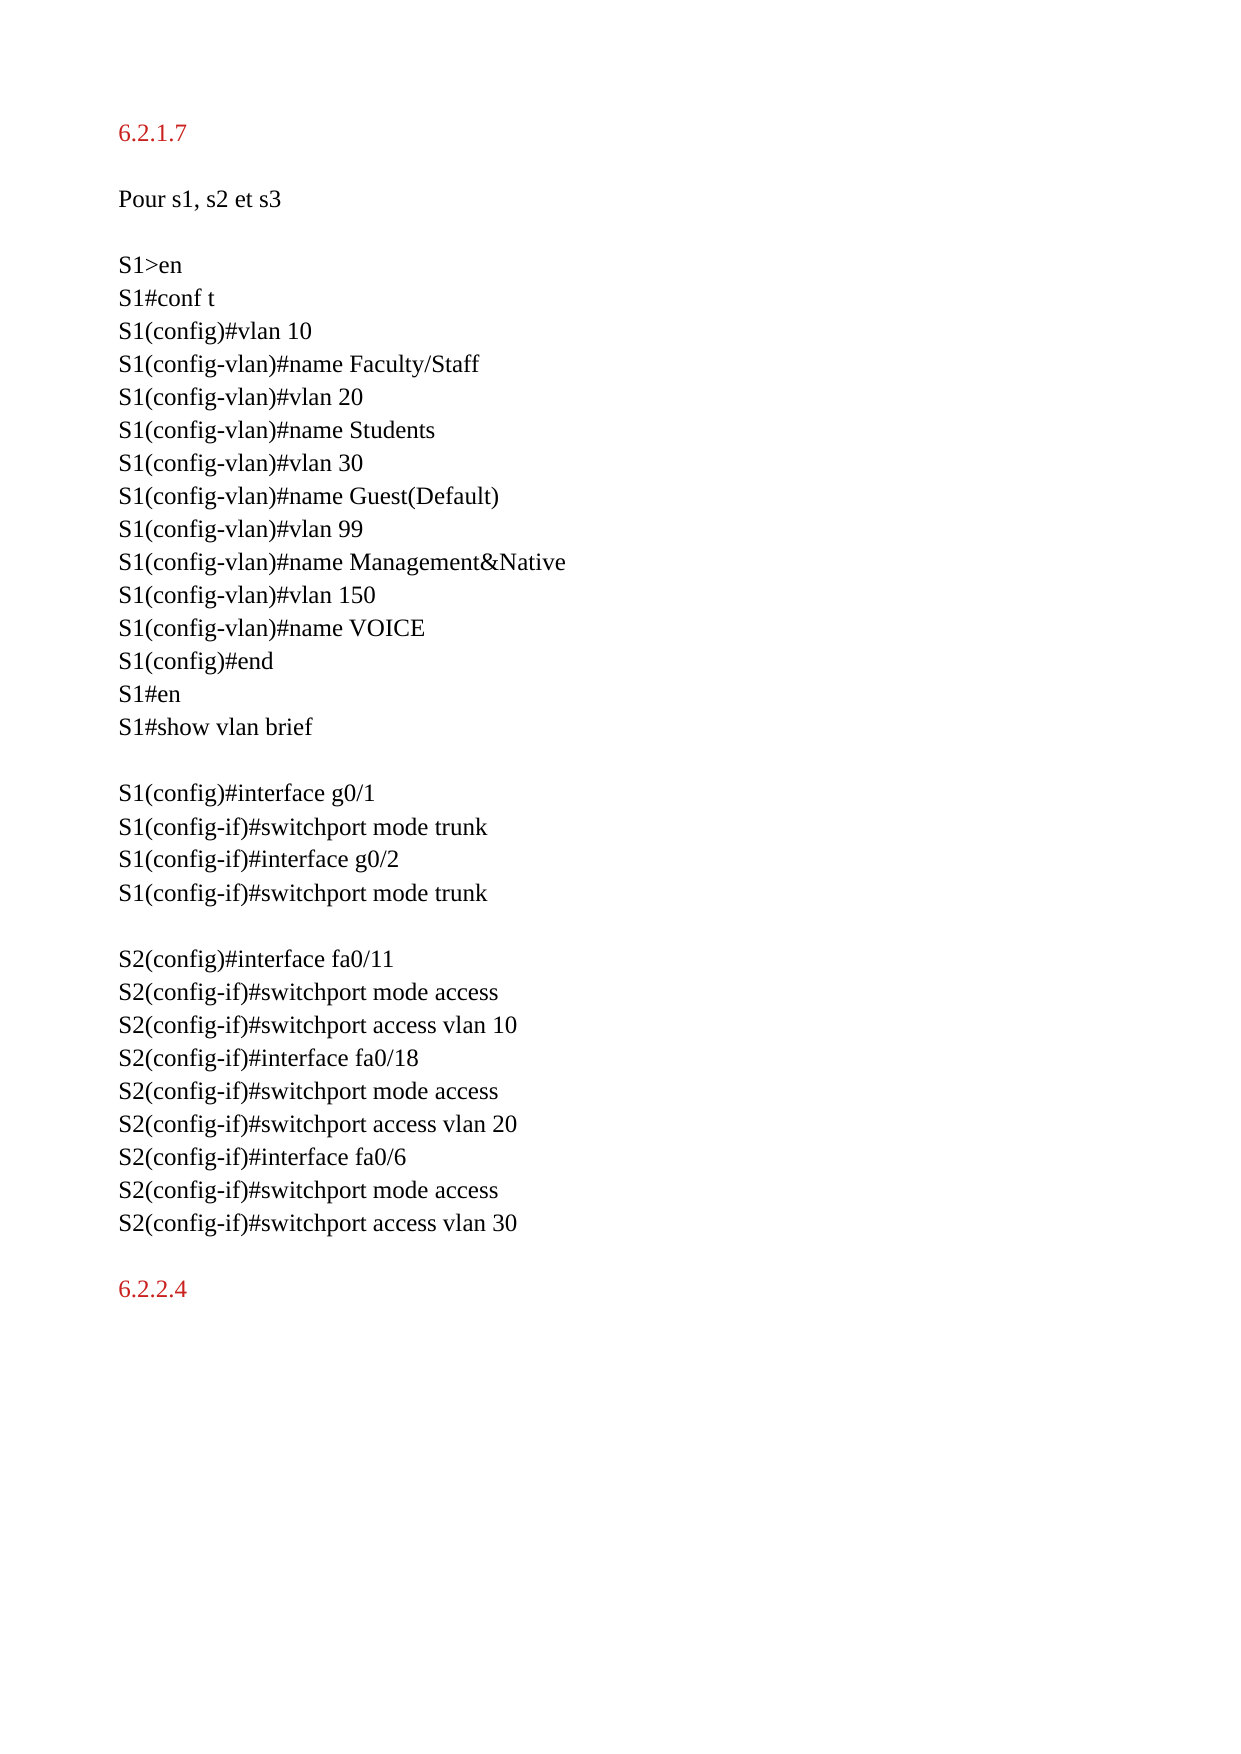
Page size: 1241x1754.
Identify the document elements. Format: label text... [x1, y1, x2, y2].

text S1(config-vlan)#name Faculty/Staff [118, 349, 1122, 378]
text S1(config-vlan)#name Students [118, 415, 1122, 444]
text S1(config-if)#interface g0/2 [118, 844, 1122, 873]
text 6.2.1.7 [118, 118, 1122, 147]
text S1(config-if)#switchport mode trunk [118, 812, 1122, 840]
text S1(config-vlan)#vlan 150 [118, 580, 1122, 609]
text S2(config-if)#interface fa0/18 [118, 1043, 1122, 1071]
text Pour s1, s2 et s3 [118, 184, 1122, 213]
text S1#conf t [118, 283, 1122, 312]
text S1#en [118, 679, 1122, 708]
text S2(config-if)#interface fa0/6 [118, 1142, 1122, 1171]
text S2(config)#interface fa0/11 [118, 944, 1122, 972]
text S1(config)#vlan 10 [118, 316, 1122, 345]
text S1(config-vlan)#name Guest(Default) [118, 481, 1122, 510]
text S1>en [118, 250, 1122, 279]
text S1(config)#interface g0/1 [118, 778, 1122, 807]
text S2(config-if)#switchport access vlan 30 [118, 1208, 1122, 1237]
text S2(config-if)#switchport mode access [118, 1175, 1122, 1203]
text S1#show vlan brief [118, 712, 1122, 741]
text S1(config-vlan)#name Management&Native [118, 547, 1122, 576]
text S1(config-vlan)#vlan 20 [118, 382, 1122, 411]
text S2(config-if)#switchport mode access [118, 1076, 1122, 1104]
text S1(config-vlan)#name VOICE [118, 613, 1122, 642]
text S1(config-vlan)#vlan 99 [118, 514, 1122, 543]
text S1(config)#end [118, 646, 1122, 675]
text S1(config-vlan)#vlan 30 [118, 448, 1122, 477]
text S1(config-if)#switchport mode trunk [118, 878, 1122, 906]
text S2(config-if)#switchport access vlan 10 [118, 1010, 1122, 1038]
text S2(config-if)#switchport access vlan 20 [118, 1109, 1122, 1137]
text 6.2.2.4 [118, 1274, 1122, 1303]
text S2(config-if)#switchport mode access [118, 977, 1122, 1005]
